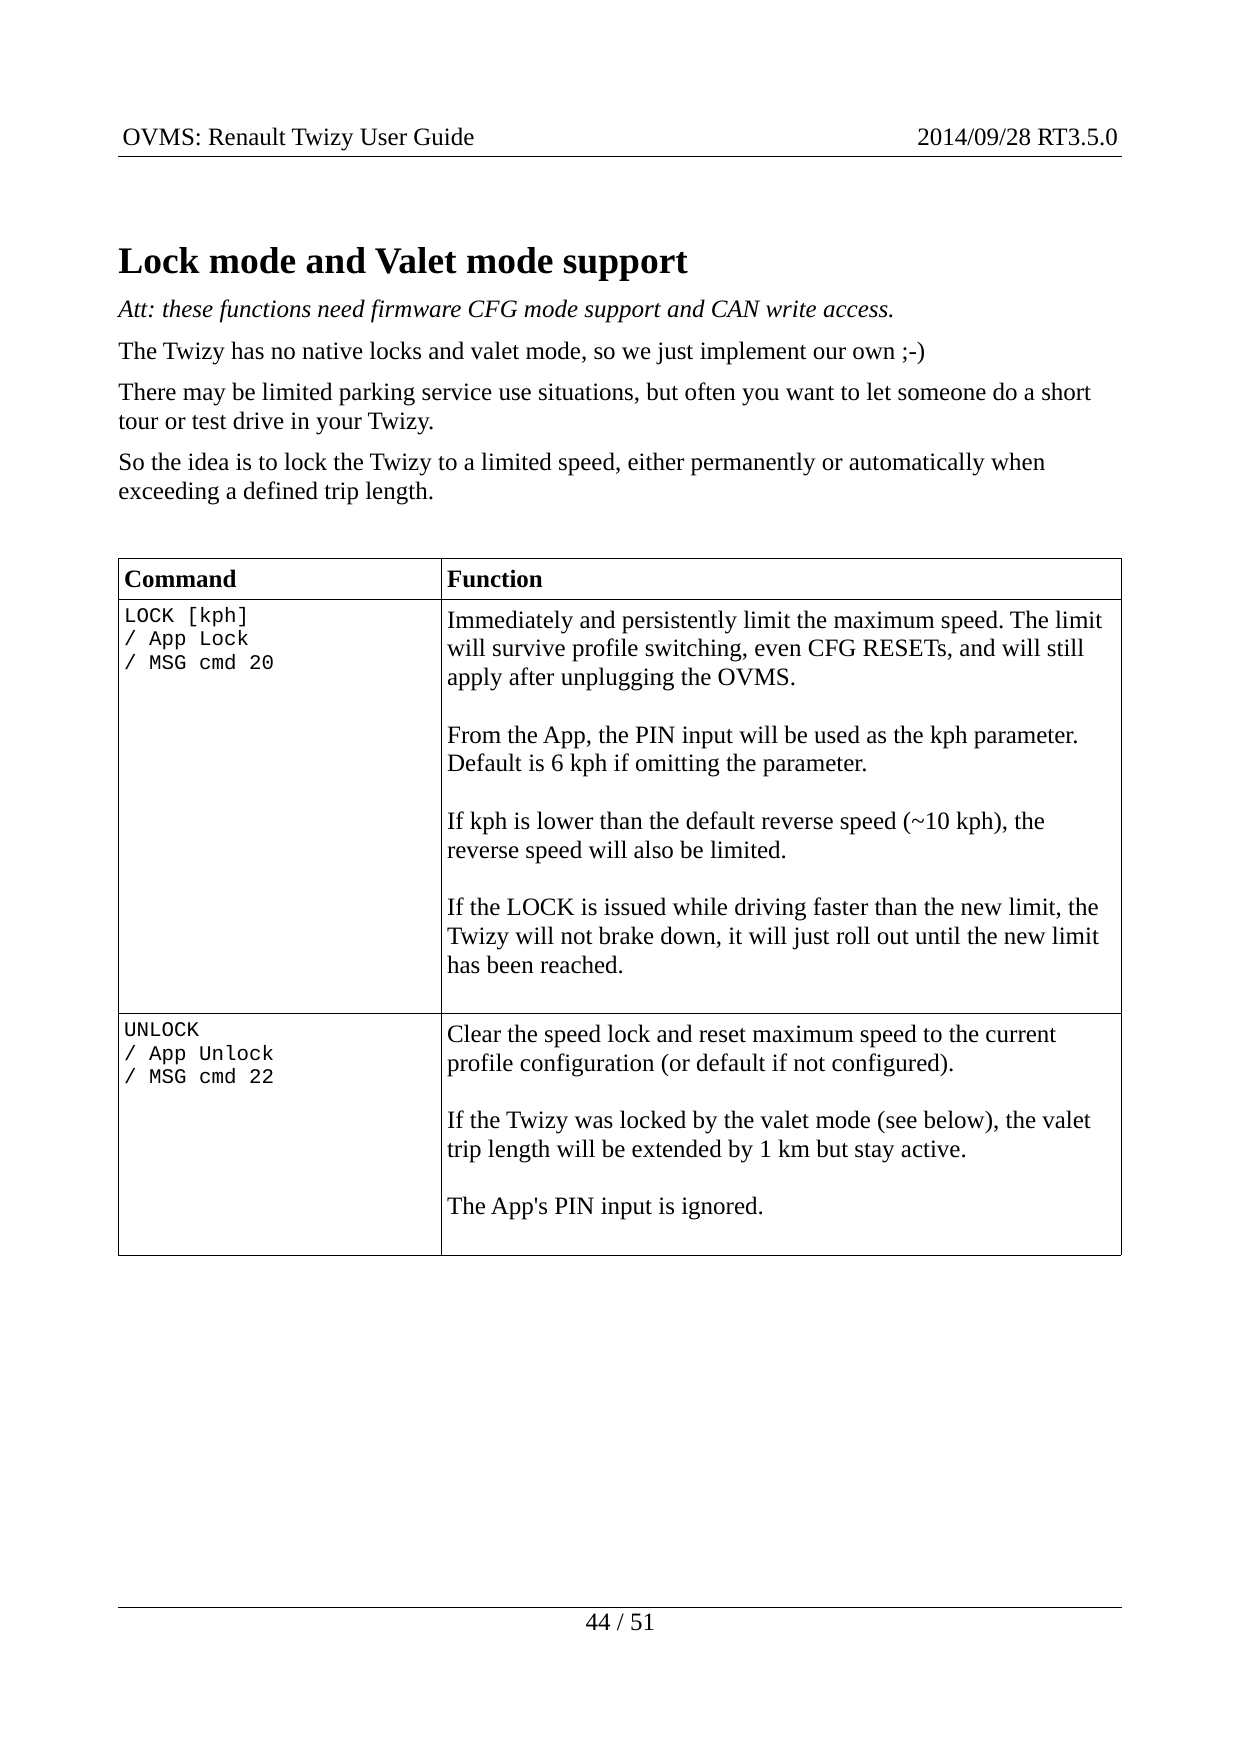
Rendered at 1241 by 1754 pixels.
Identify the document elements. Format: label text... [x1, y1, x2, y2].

text There may be limited parking service use situations, but often you want to let someone do a short tour or test drive in your Twizy. [118, 377, 1122, 434]
subtitle Lock mode and Valet mode support [118, 239, 1122, 282]
table_header Function [442, 559, 1121, 599]
table_cell Immediately and persistently limit the maximum speed. The limit will survive profile switching, even CFG RESETs, and will still apply after unplugging the OVMS. From the App, the PIN input will be used as the kph parameter. Default is 6 kph if omitting the parameter. If kph is lower than the default reverse speed (~10 kph), the reverse speed will also be limited. If the LOCK is issued while driving faster than the new limit, the Twizy will not brake down, it will just roll out until the new limit has been reached. [442, 600, 1121, 1013]
table_cell UNLOCK / App Unlock / MSG cmd 22 [119, 1014, 441, 1254]
table_cell LOCK [kph] / App Lock / MSG cmd 20 [119, 600, 441, 1013]
table_header Command [119, 559, 441, 599]
text The Twizy has no native locks and valet mode, so we just implement our own ;-) [118, 336, 1122, 364]
table_cell Clear the speed lock and reset maximum speed to the current profile configuration (or default if not configured). If the Twizy was locked by the valet mode (see below), the valet trip length will be extended by 1 km but stay active. The App's PIN input is ignored. [442, 1014, 1121, 1254]
text So the idea is to lock the Twizy to a limited speed, either permanently or automatically when exceeding a defined trip length. [118, 447, 1122, 504]
text Att: these functions need firmware CFG mode support and CAN write access. [118, 294, 1122, 323]
